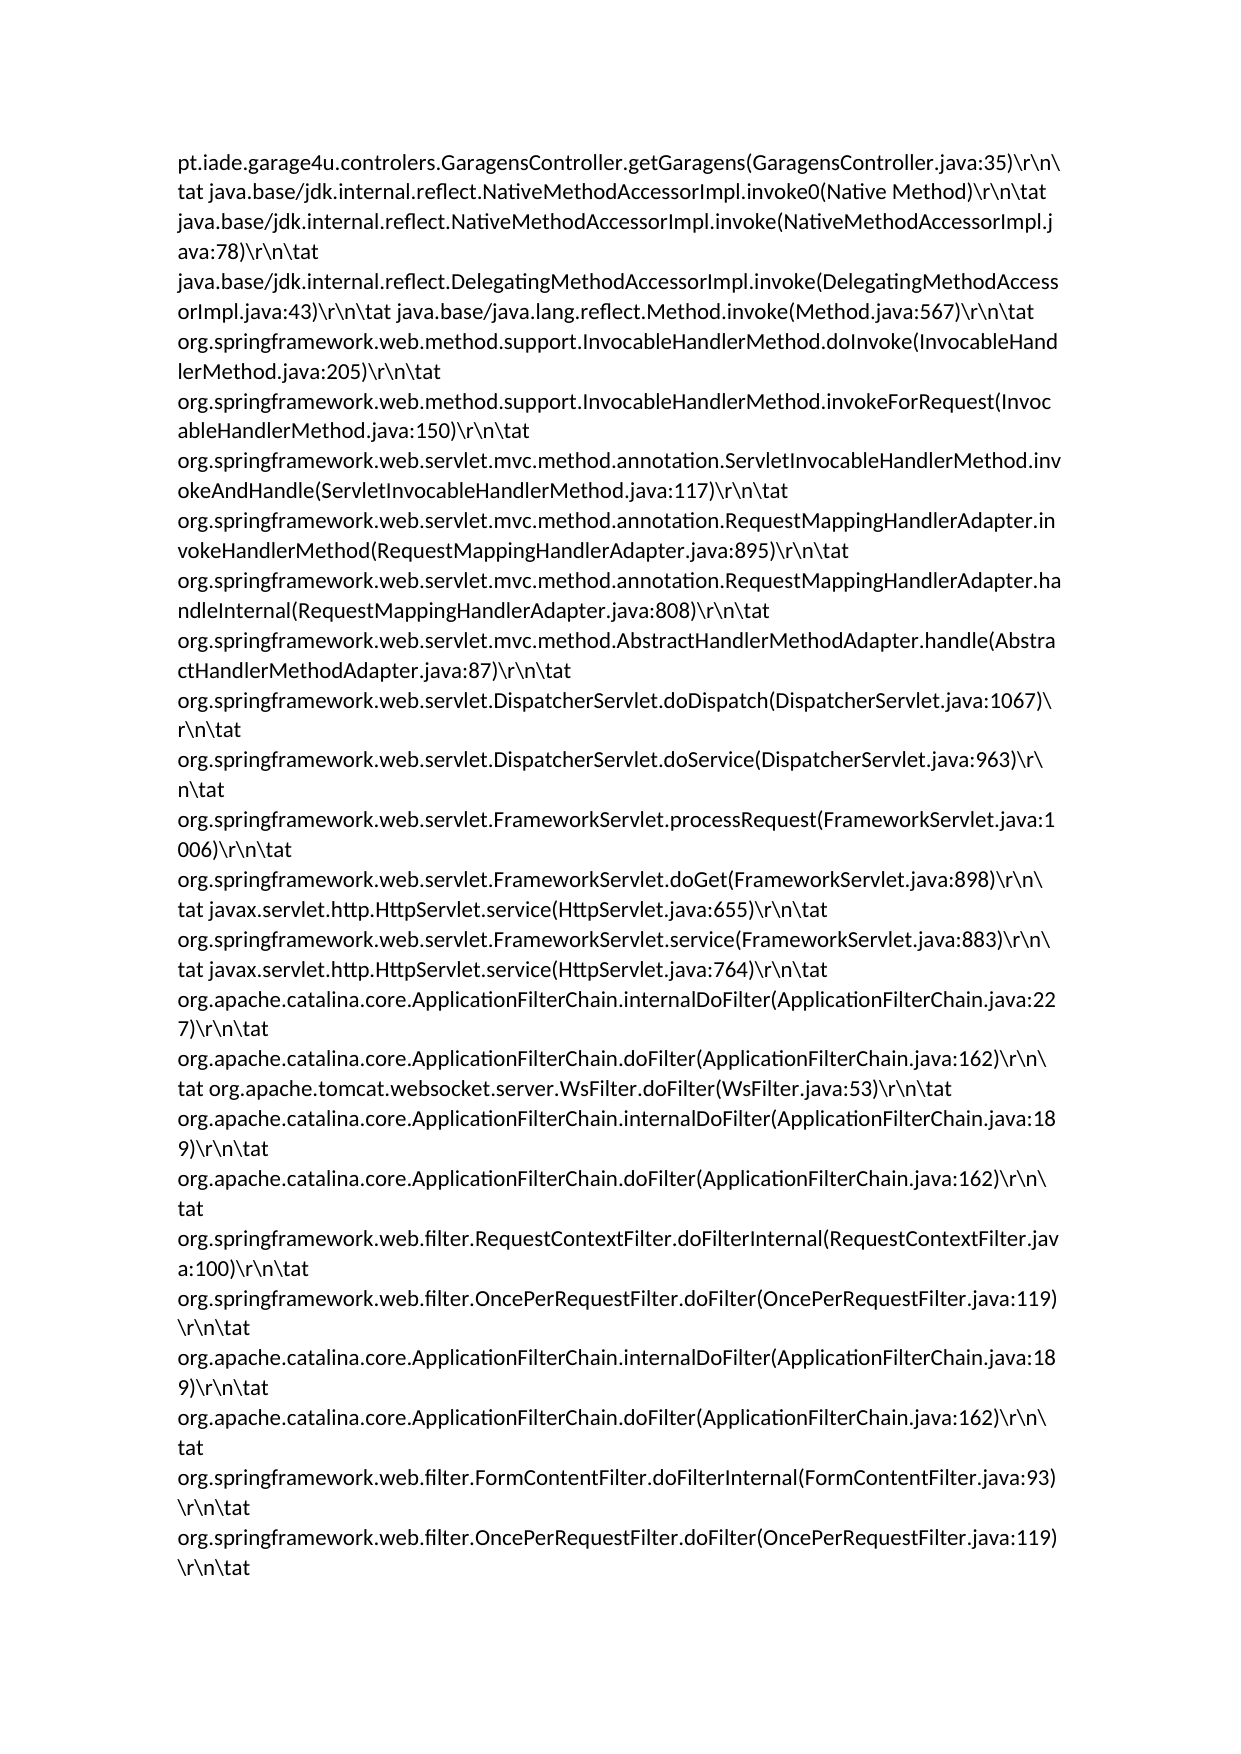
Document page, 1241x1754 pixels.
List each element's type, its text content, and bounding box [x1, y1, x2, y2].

text pt.iade.garage4u.controlers.GaragensController.getGaragens(GaragensController.java:35)\r\n\tat java.base/jdk.internal.reflect.NativeMethodAccessorImpl.invoke0(Native Method)\r\n\tat java.base/jdk.internal.reflect.NativeMethodAccessorImpl.invoke(NativeMethodAccessorImpl.java:78)\r\n\tat java.base/jdk.internal.reflect.DelegatingMethodAccessorImpl.invoke(DelegatingMethodAccessorImpl.java:43)\r\n\tat java.base/java.lang.reflect.Method.invoke(Method.java:567)\r\n\tat org.springframework.web.method.support.InvocableHandlerMethod.doInvoke(InvocableHandlerMethod.java:205)\r\n\tat org.springframework.web.method.support.InvocableHandlerMethod.invokeForRequest(InvocableHandlerMethod.java:150)\r\n\tat org.springframework.web.servlet.mvc.method.annotation.ServletInvocableHandlerMethod.invokeAndHandle(ServletInvocableHandlerMethod.java:117)\r\n\tat org.springframework.web.servlet.mvc.method.annotation.RequestMappingHandlerAdapter.invokeHandlerMethod(RequestMappingHandlerAdapter.java:895)\r\n\tat org.springframework.web.servlet.mvc.method.annotation.RequestMappingHandlerAdapter.handleInternal(RequestMappingHandlerAdapter.java:808)\r\n\tat org.springframework.web.servlet.mvc.method.AbstractHandlerMethodAdapter.handle(AbstractHandlerMethodAdapter.java:87)\r\n\tat org.springframework.web.servlet.DispatcherServlet.doDispatch(DispatcherServlet.java:1067)\r\n\tat org.springframework.web.servlet.DispatcherServlet.doService(DispatcherServlet.java:963)\r\n\tat org.springframework.web.servlet.FrameworkServlet.processRequest(FrameworkServlet.java:1006)\r\n\tat org.springframework.web.servlet.FrameworkServlet.doGet(FrameworkServlet.java:898)\r\n\tat javax.servlet.http.HttpServlet.service(HttpServlet.java:655)\r\n\tat org.springframework.web.servlet.FrameworkServlet.service(FrameworkServlet.java:883)\r\n\tat javax.servlet.http.HttpServlet.service(HttpServlet.java:764)\r\n\tat org.apache.catalina.core.ApplicationFilterChain.internalDoFilter(ApplicationFilterChain.java:227)\r\n\tat org.apache.catalina.core.ApplicationFilterChain.doFilter(ApplicationFilterChain.java:162)\r\n\tat org.apache.tomcat.websocket.server.WsFilter.doFilter(WsFilter.java:53)\r\n\tat org.apache.catalina.core.ApplicationFilterChain.internalDoFilter(ApplicationFilterChain.java:189)\r\n\tat org.apache.catalina.core.ApplicationFilterChain.doFilter(ApplicationFilterChain.java:162)\r\n\tat org.springframework.web.filter.RequestContextFilter.doFilterInternal(RequestContextFilter.java:100)\r\n\tat org.springframework.web.filter.OncePerRequestFilter.doFilter(OncePerRequestFilter.java:119)\r\n\tat org.apache.catalina.core.ApplicationFilterChain.internalDoFilter(ApplicationFilterChain.java:189)\r\n\tat org.apache.catalina.core.ApplicationFilterChain.doFilter(ApplicationFilterChain.java:162)\r\n\tat org.springframework.web.filter.FormContentFilter.doFilterInternal(FormContentFilter.java:93)\r\n\tat org.springframework.web.filter.OncePerRequestFilter.doFilter(OncePerRequestFilter.java:119)\r\n\tat [177, 148, 1063, 1581]
